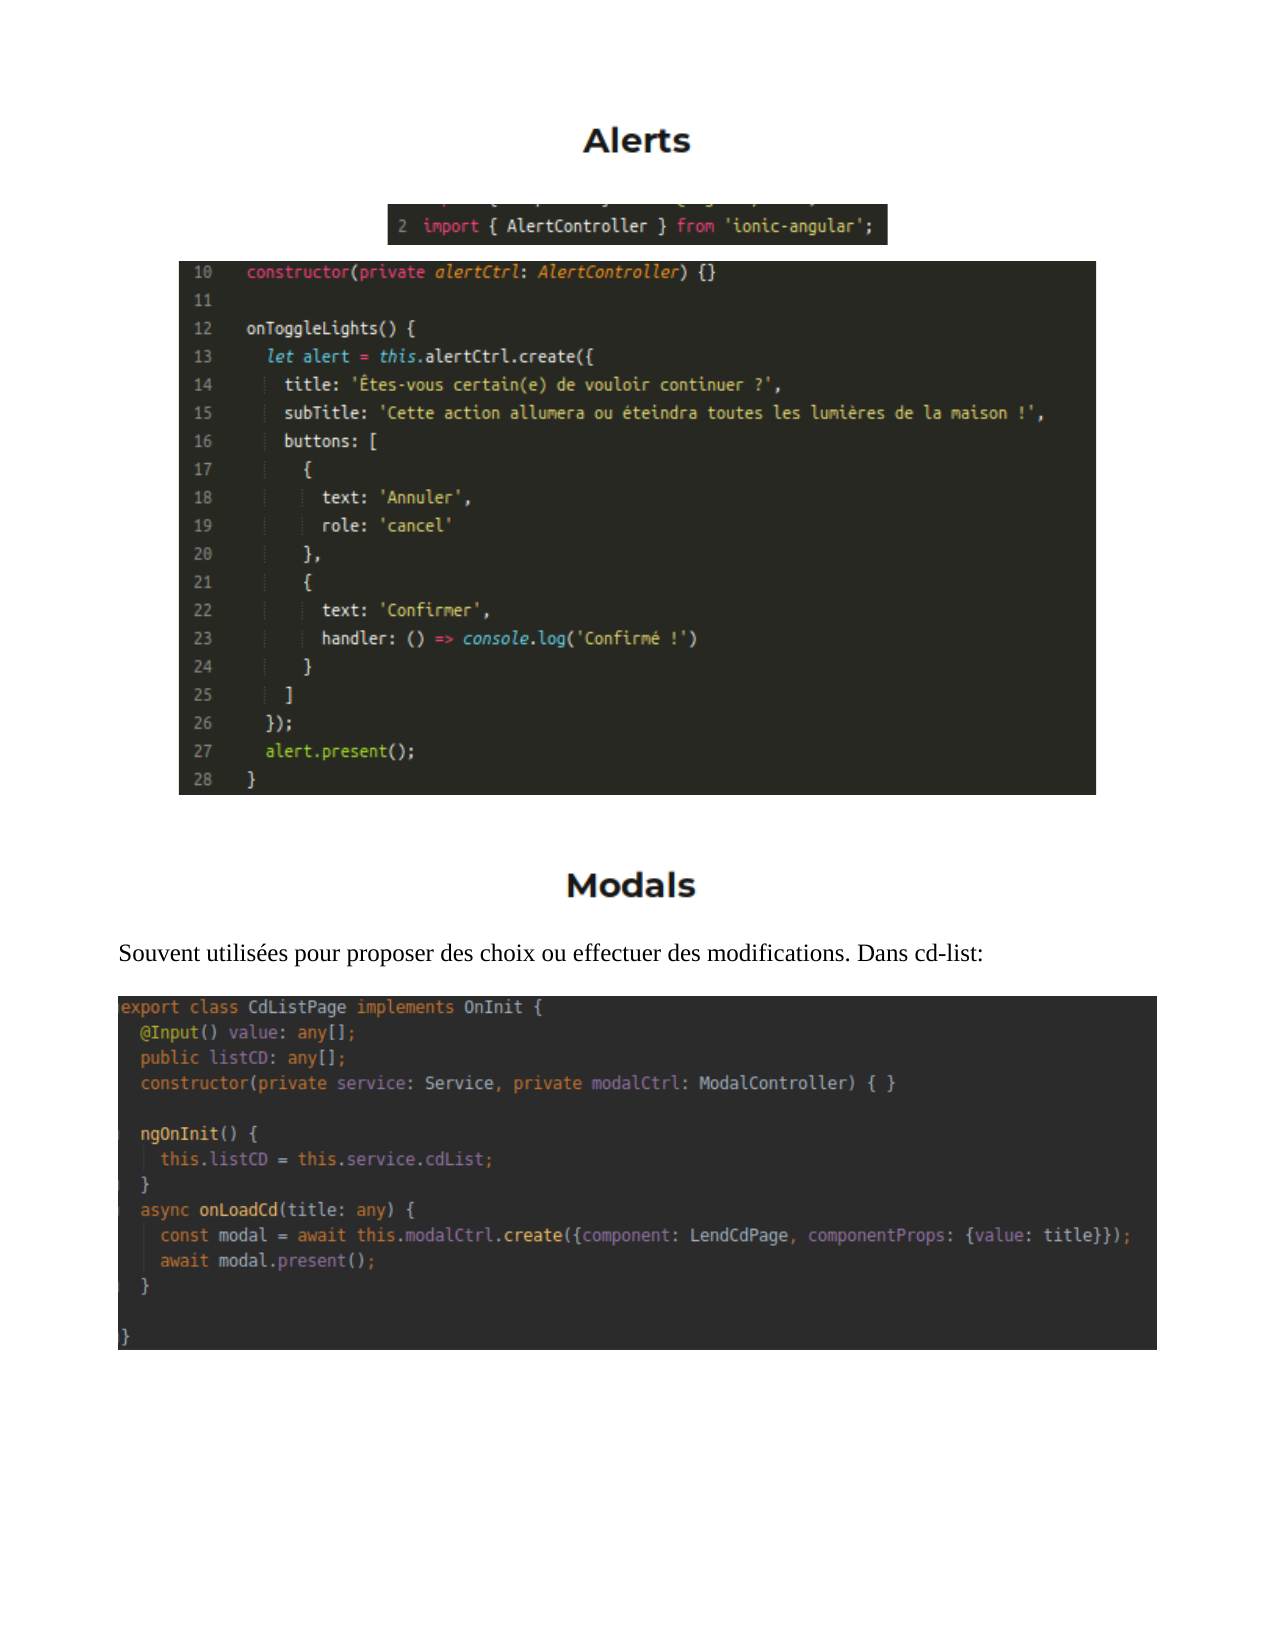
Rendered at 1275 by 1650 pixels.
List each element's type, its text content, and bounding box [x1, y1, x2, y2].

picture [118, 996, 1157, 1350]
text Souvent utilisées pour proposer des choix ou effectuer des modifications. Dans cd-list: [118, 938, 1157, 967]
picture [387, 204, 888, 245]
picture [574, 118, 701, 167]
picture [561, 852, 714, 910]
picture [178, 261, 1097, 795]
